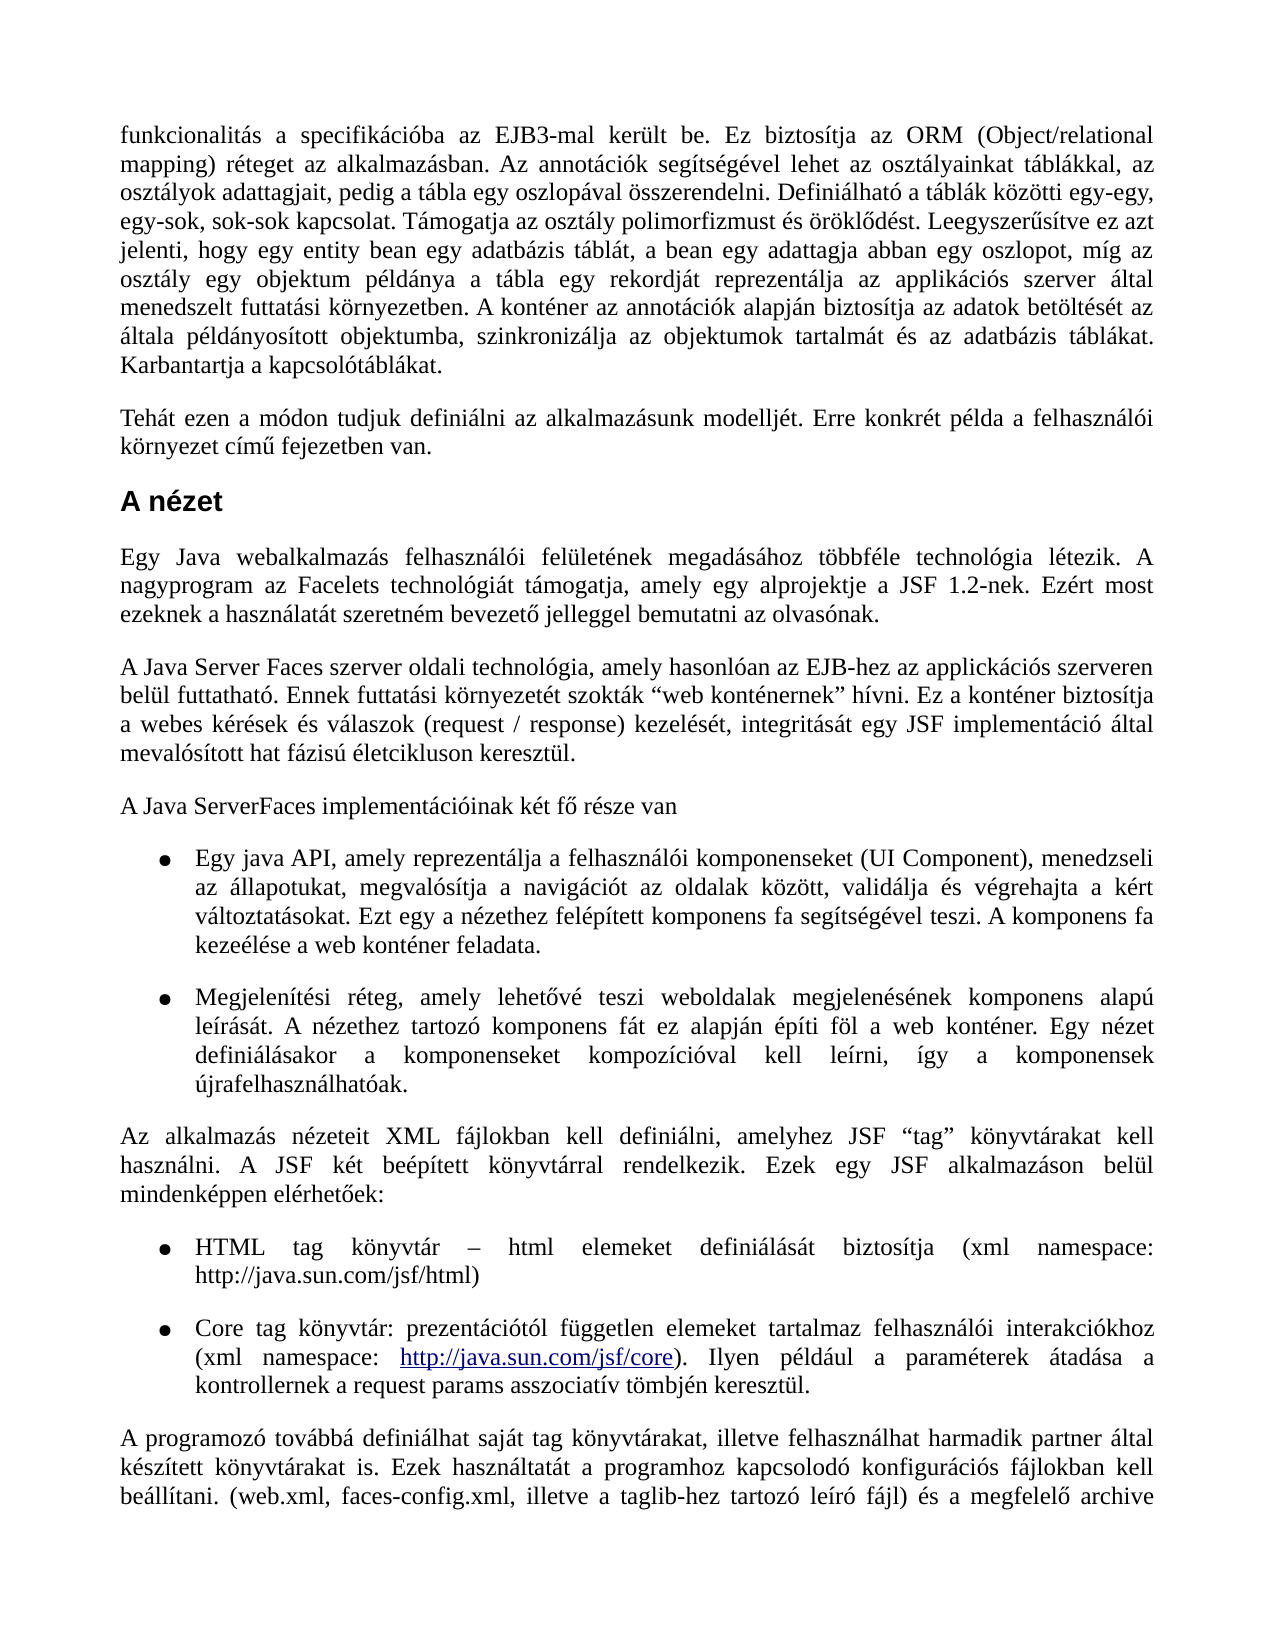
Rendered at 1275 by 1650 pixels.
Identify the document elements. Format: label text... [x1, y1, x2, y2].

list Egy java API, amely reprezentálja a felhasználói komponenseket (UI Component), menedzseli az állapotukat, megvalósítja a navigációt az oldalak között, validálja és végrehajta a kért változtatásokat. Ezt egy a nézethez felépített komponens fa segítségével teszi. A komponens fa kezeélése a web konténer feladata. [157, 843, 1155, 958]
list HTML tag könyvtár – html elemeket definiálását biztosítja (xml namespace: http://java.sun.com/jsf/html) [157, 1232, 1155, 1289]
text A Java Server Faces szerver oldali technológia, amely hasonlóan az EJB-hez az applickációs szerveren belül futtatható. Ennek futtatási környezetét szokták “web konténernek” hívni. Ez a konténer biztosítja a webes kérések és válaszok (request / response) kezelését, integritását egy JSF implementáció által mevalósított hat fázisú életcikluson keresztül. [120, 652, 1155, 767]
text funkcionalitás a specifikációba az EJB3-mal került be. Ez biztosítja az ORM (Object/relational mapping) réteget az alkalmazásban. Az annotációk segítségével lehet az osztályainkat táblákkal, az osztályok adattagjait, pedig a tábla egy oszlopával összerendelni. Definiálható a táblák közötti egy-egy, egy-sok, sok-sok kapcsolat. Támogatja az osztály polimorfizmust és öröklődést. Leegyszerűsítve ez azt jelenti, hogy egy entity bean egy adatbázis táblát, a bean egy adattagja abban egy oszlopot, míg az osztály egy objektum példánya a tábla egy rekordját reprezentálja az applikációs szerver által menedszelt futtatási környezetben. A konténer az annotációk alapján biztosítja az adatok betöltését az általa példányosított objektumba, szinkronizálja az objektumok tartalmát és az adatbázis táblákat. Karbantartja a kapcsolótáblákat. [120, 120, 1155, 379]
list Megjelenítési réteg, amely lehetővé teszi weboldalak megjelenésének komponens alapú leírását. A nézethez tartozó komponens fát ez alapján építi föl a web konténer. Egy nézet definiálásakor a komponenseket kompozícióval kell leírni, így a komponensek újrafelhasználhatóak. [157, 982, 1155, 1097]
list Core tag könyvtár: prezentációtól független elemeket tartalmaz felhasználói interakciókhoz (xml namespace: http://java.sun.com/jsf/core). Ilyen például a paraméterek átadása a kontrollernek a request params asszociatív tömbjén keresztül. [157, 1313, 1155, 1399]
text A programozó továbbá definiálhat saját tag könyvtárakat, illetve felhasználhat harmadik partner által készített könyvtárakat is. Ezek használtatát a programhoz kapcsolodó konfigurációs fájlokban kell beállítani. (web.xml, faces-config.xml, illetve a taglib-hez tartozó leíró fájl) és a megfelelő archive [120, 1423, 1155, 1509]
text Az alkalmazás nézeteit XML fájlokban kell definiálni, amelyhez JSF “tag” könyvtárakat kell használni. A JSF két beépített könyvtárral rendelkezik. Ezek egy JSF alkalmazáson belül mindenképpen elérhetőek: [120, 1121, 1155, 1208]
text Tehát ezen a módon tudjuk definiálni az alkalmazásunk modelljét. Erre konkrét példa a felhasználói környezet című fejezetben van. [120, 403, 1155, 460]
text A Java ServerFaces implementációinak két fő része van [120, 791, 1155, 819]
subtitle A nézet [120, 484, 1155, 518]
text Egy Java webalkalmazás felhasználói felületének megadásához többféle technológia létezik. A nagyprogram az Facelets technológiát támogatja, amely egy alprojektje a JSF 1.2-nek. Ezért most ezeknek a használatát szeretném bevezető jelleggel bemutatni az olvasónak. [120, 542, 1155, 628]
